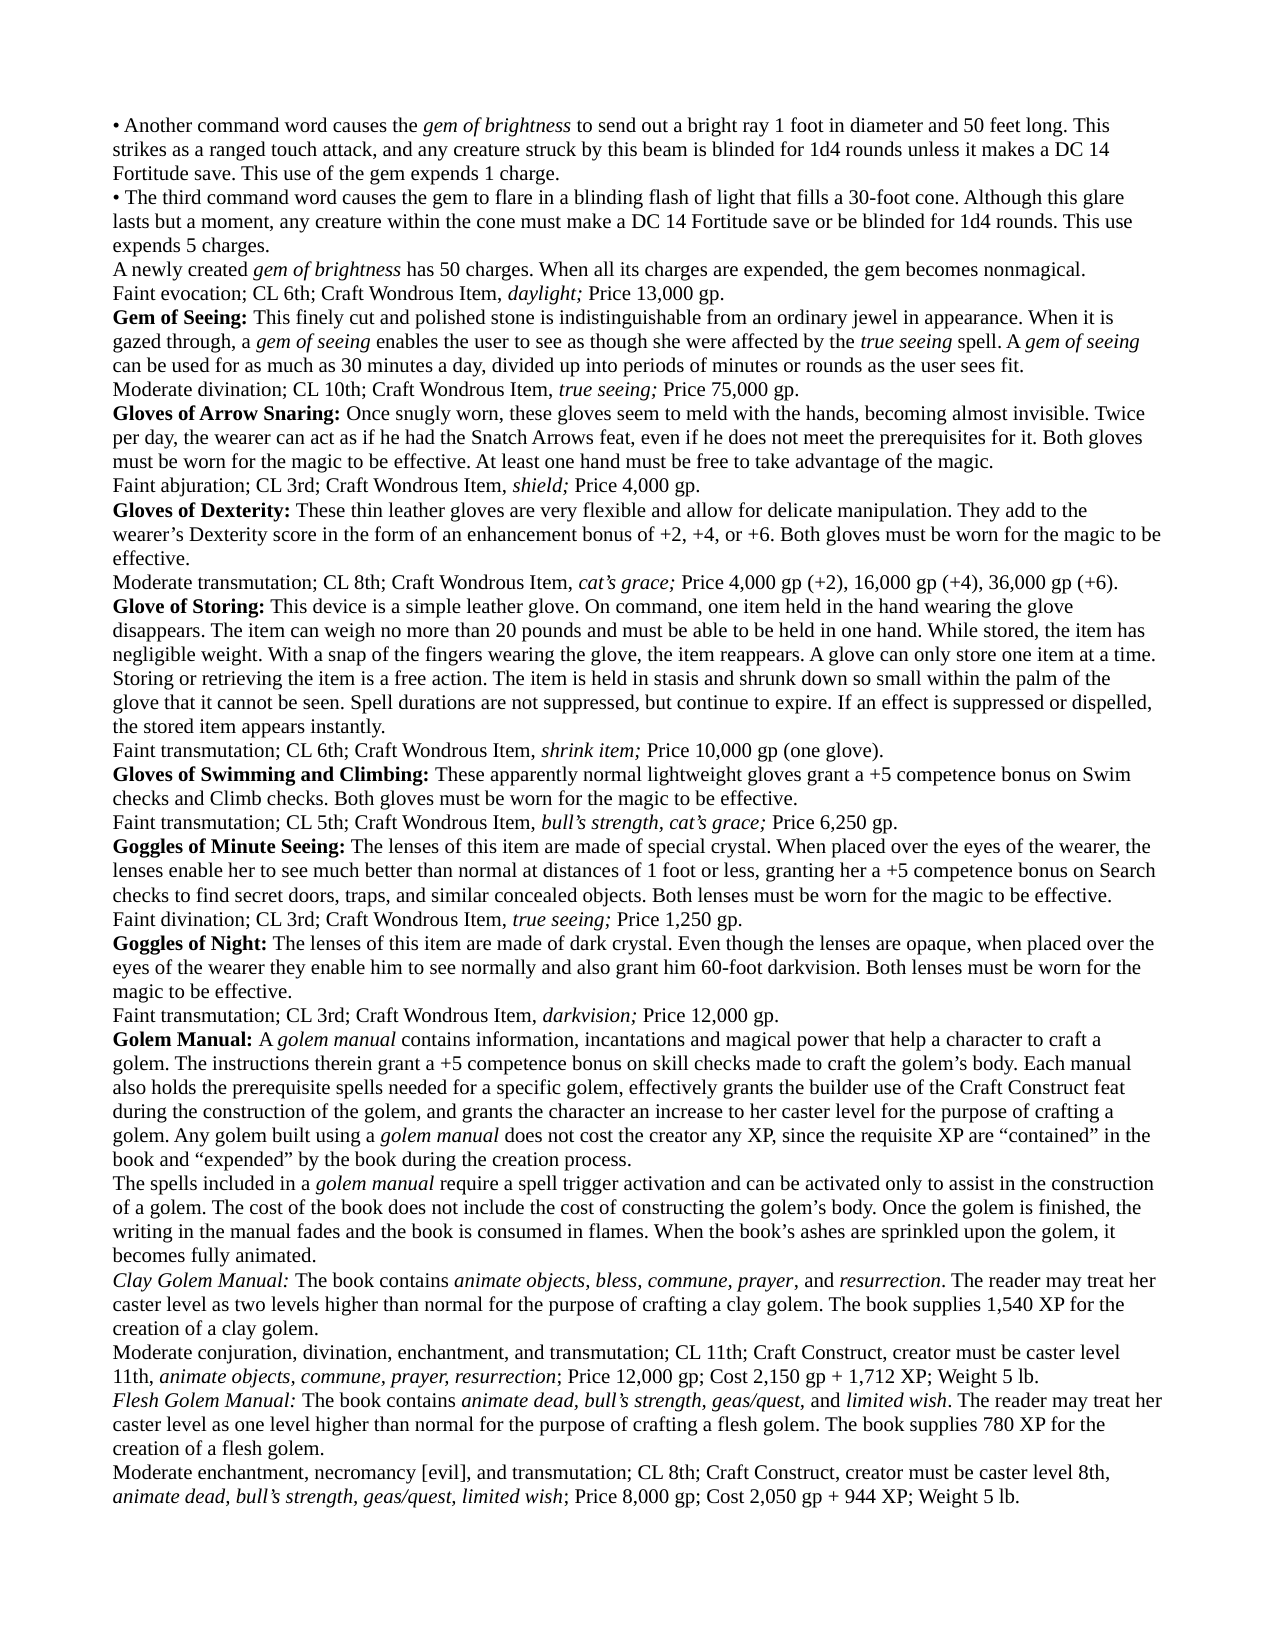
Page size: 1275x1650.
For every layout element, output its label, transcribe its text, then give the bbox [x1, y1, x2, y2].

text The spells included in a golem manual require a spell trigger activation and can be activated only to assist in the construction of a golem. The cost of the book does not include the cost of constructing the golem’s body. Once the golem is finished, the writing in the manual fades and the book is consumed in flames. When the book’s ashes are sprinkled upon the golem, it becomes fully animated. [112, 1171, 1162, 1267]
text Faint evocation; CL 6th; Craft Wondrous Item, daylight; Price 13,000 gp. [112, 281, 1162, 305]
text Goggles of Minute Seeing: The lenses of this item are made of special crystal. When placed over the eyes of the wearer, the lenses enable her to see much better than normal at distances of 1 foot or less, granting her a +5 competence bonus on Search checks to find secret doors, traps, and similar concealed objects. Both lenses must be worn for the magic to be effective. [112, 834, 1162, 907]
text • The third command word causes the gem to flare in a blinding flash of light that fills a 30-foot cone. Although this glare lasts but a moment, any creature within the cone must make a DC 14 Fortitude save or be blinded for 1d4 rounds. This use expends 5 charges. [112, 185, 1162, 257]
text Golem Manual: A golem manual contains information, incantations and magical power that help a character to craft a golem. The instructions therein grant a +5 competence bonus on skill checks made to craft the golem’s body. Each manual also holds the prerequisite spells needed for a specific golem, effectively grants the builder use of the Craft Construct feat during the construction of the golem, and grants the character an increase to her caster level for the purpose of crafting a golem. Any golem built using a golem manual does not cost the creator any XP, since the requisite XP are “contained” in the book and “expended” by the book during the creation process. [112, 1027, 1162, 1171]
text Moderate transmutation; CL 8th; Craft Wondrous Item, cat’s grace; Price 4,000 gp (+2), 16,000 gp (+4), 36,000 gp (+6). [112, 570, 1162, 594]
text Gloves of Arrow Snaring: Once snugly worn, these gloves seem to meld with the hands, becoming almost invisible. Twice per day, the wearer can act as if he had the Snatch Arrows feat, even if he does not meet the prerequisites for it. Both gloves must be worn for the magic to be effective. At least one hand must be free to take advantage of the magic. [112, 401, 1162, 473]
text • Another command word causes the gem of brightness to send out a bright ray 1 foot in diameter and 50 feet long. This strikes as a ranged touch attack, and any creature struck by this beam is blinded for 1d4 rounds unless it makes a DC 14 Fortitude save. This use of the gem expends 1 charge. [112, 112, 1162, 185]
text Glove of Storing: This device is a simple leather glove. On command, one item held in the hand wearing the glove disappears. The item can weigh no more than 20 pounds and must be able to be held in one hand. While stored, the item has negligible weight. With a snap of the fingers wearing the glove, the item reappears. A glove can only store one item at a time. Storing or retrieving the item is a free action. The item is held in stasis and shrunk down so small within the palm of the glove that it cannot be seen. Spell durations are not suppressed, but continue to expire. If an effect is suppressed or dispelled, the stored item appears instantly. [112, 594, 1162, 738]
text Flesh Golem Manual: The book contains animate dead, bull’s strength, geas/quest, and limited wish. The reader may treat her caster level as one level higher than normal for the purpose of crafting a flesh golem. The book supplies 780 XP for the creation of a flesh golem. [112, 1388, 1162, 1460]
text Gloves of Dexterity: These thin leather gloves are very flexible and allow for delicate manipulation. They add to the wearer’s Dexterity score in the form of an enhancement bonus of +2, +4, or +6. Both gloves must be worn for the magic to be effective. [112, 497, 1162, 570]
text Faint transmutation; CL 6th; Craft Wondrous Item, shrink item; Price 10,000 gp (one glove). [112, 738, 1162, 762]
text Goggles of Night: The lenses of this item are made of dark crystal. Even though the lenses are opaque, when placed over the eyes of the wearer they enable him to see normally and also grant him 60-foot darkvision. Both lenses must be worn for the magic to be effective. [112, 931, 1162, 1003]
text Gloves of Swimming and Climbing: These apparently normal lightweight gloves grant a +5 competence bonus on Swim checks and Climb checks. Both gloves must be worn for the magic to be effective. [112, 762, 1162, 810]
text Clay Golem Manual: The book contains animate objects, bless, commune, prayer, and resurrection. The reader may treat her caster level as two levels higher than normal for the purpose of crafting a clay golem. The book supplies 1,540 XP for the creation of a clay golem. [112, 1267, 1162, 1340]
text Faint divination; CL 3rd; Craft Wondrous Item, true seeing; Price 1,250 gp. [112, 907, 1162, 931]
text Faint transmutation; CL 3rd; Craft Wondrous Item, darkvision; Price 12,000 gp. [112, 1003, 1162, 1027]
text A newly created gem of brightness has 50 charges. When all its charges are expended, the gem becomes nonmagical. [112, 257, 1162, 281]
text Gem of Seeing: This finely cut and polished stone is indistinguishable from an ordinary jewel in appearance. When it is gazed through, a gem of seeing enables the user to see as though she were affected by the true seeing spell. A gem of seeing can be used for as much as 30 minutes a day, divided up into periods of minutes or rounds as the user sees fit. [112, 305, 1162, 377]
text Moderate conjuration, divination, enchantment, and transmutation; CL 11th; Craft Construct, creator must be caster level 11th, animate objects, commune, prayer, resurrection; Price 12,000 gp; Cost 2,150 gp + 1,712 XP; Weight 5 lb. [112, 1340, 1162, 1388]
text Moderate divination; CL 10th; Craft Wondrous Item, true seeing; Price 75,000 gp. [112, 377, 1162, 401]
text Moderate enchantment, necromancy [evil], and transmutation; CL 8th; Craft Construct, creator must be caster level 8th, animate dead, bull’s strength, geas/quest, limited wish; Price 8,000 gp; Cost 2,050 gp + 944 XP; Weight 5 lb. [112, 1460, 1162, 1508]
text Faint transmutation; CL 5th; Craft Wondrous Item, bull’s strength, cat’s grace; Price 6,250 gp. [112, 810, 1162, 834]
text Faint abjuration; CL 3rd; Craft Wondrous Item, shield; Price 4,000 gp. [112, 473, 1162, 497]
